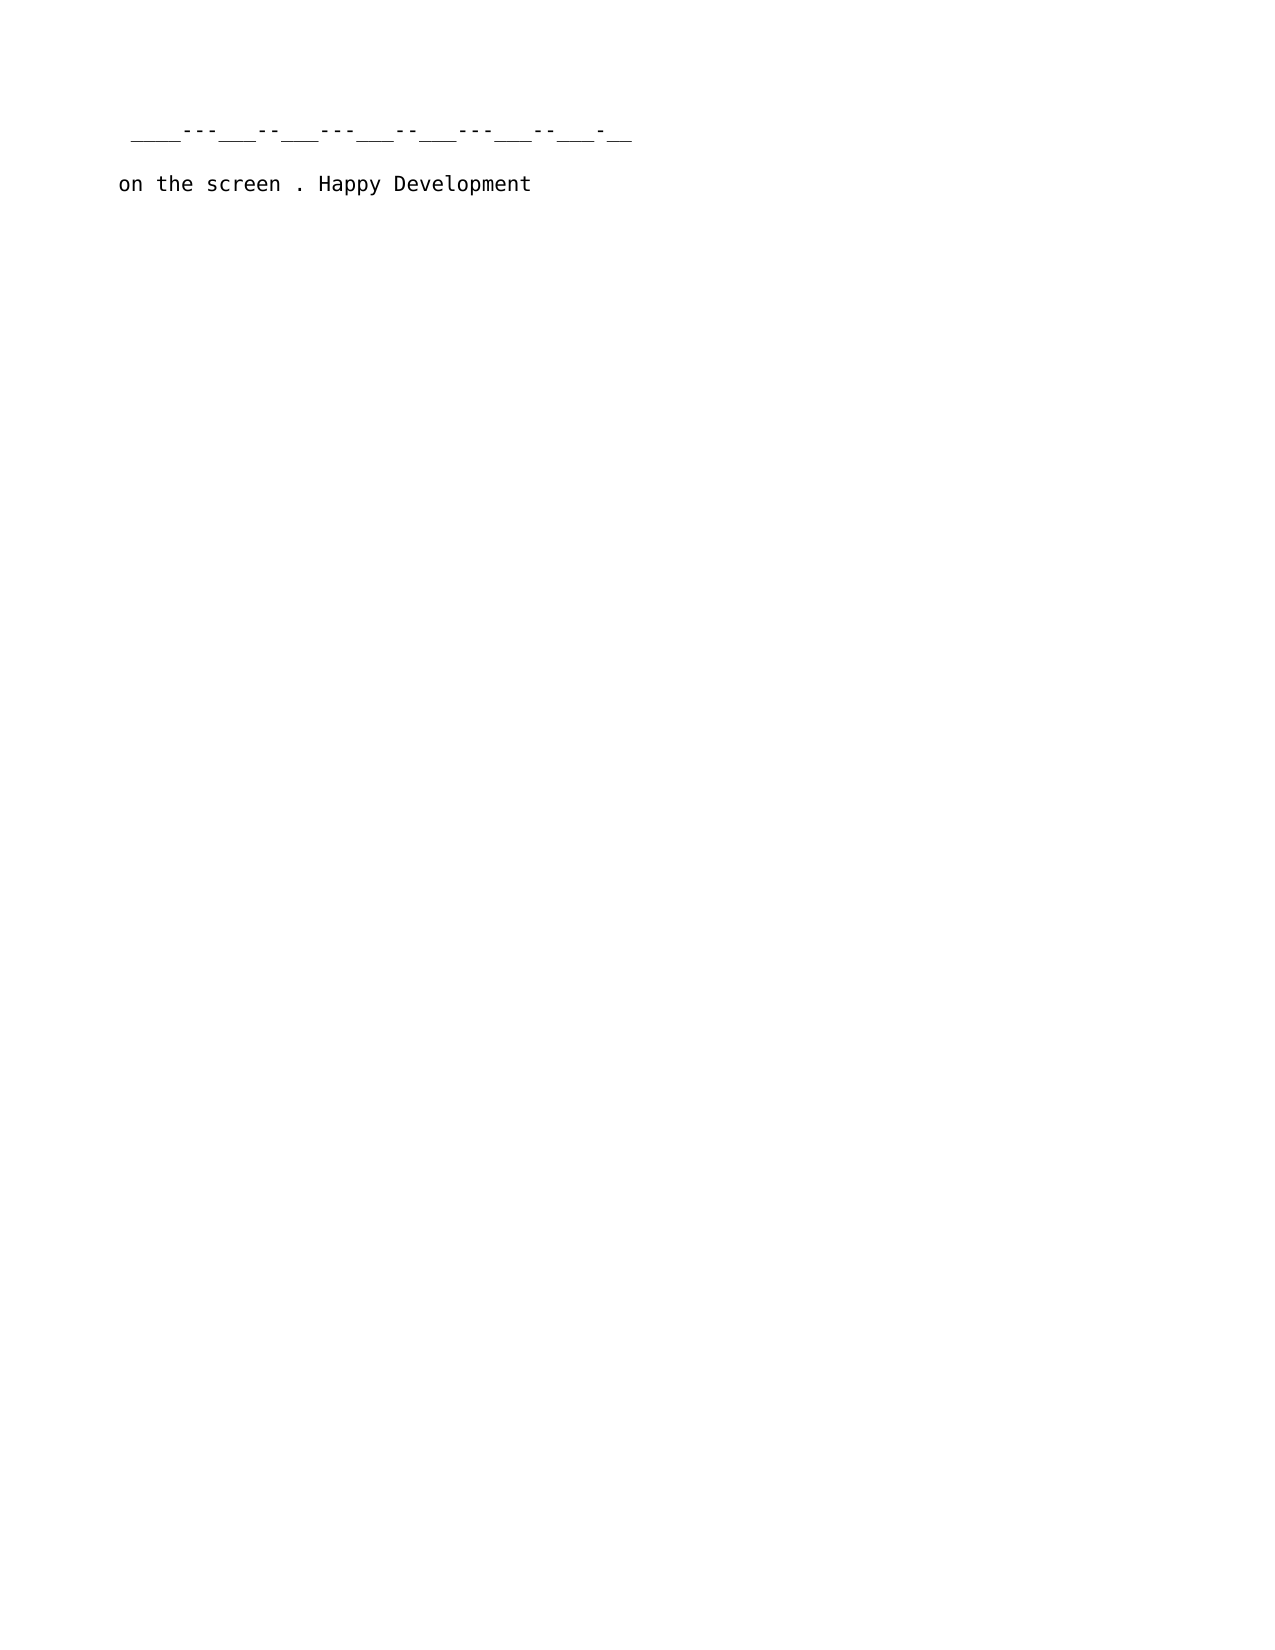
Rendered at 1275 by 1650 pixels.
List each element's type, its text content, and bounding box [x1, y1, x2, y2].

text ____---___--___---___--___---___--___-__ [118, 118, 1157, 142]
text on the screen . Happy Development [118, 172, 1157, 196]
